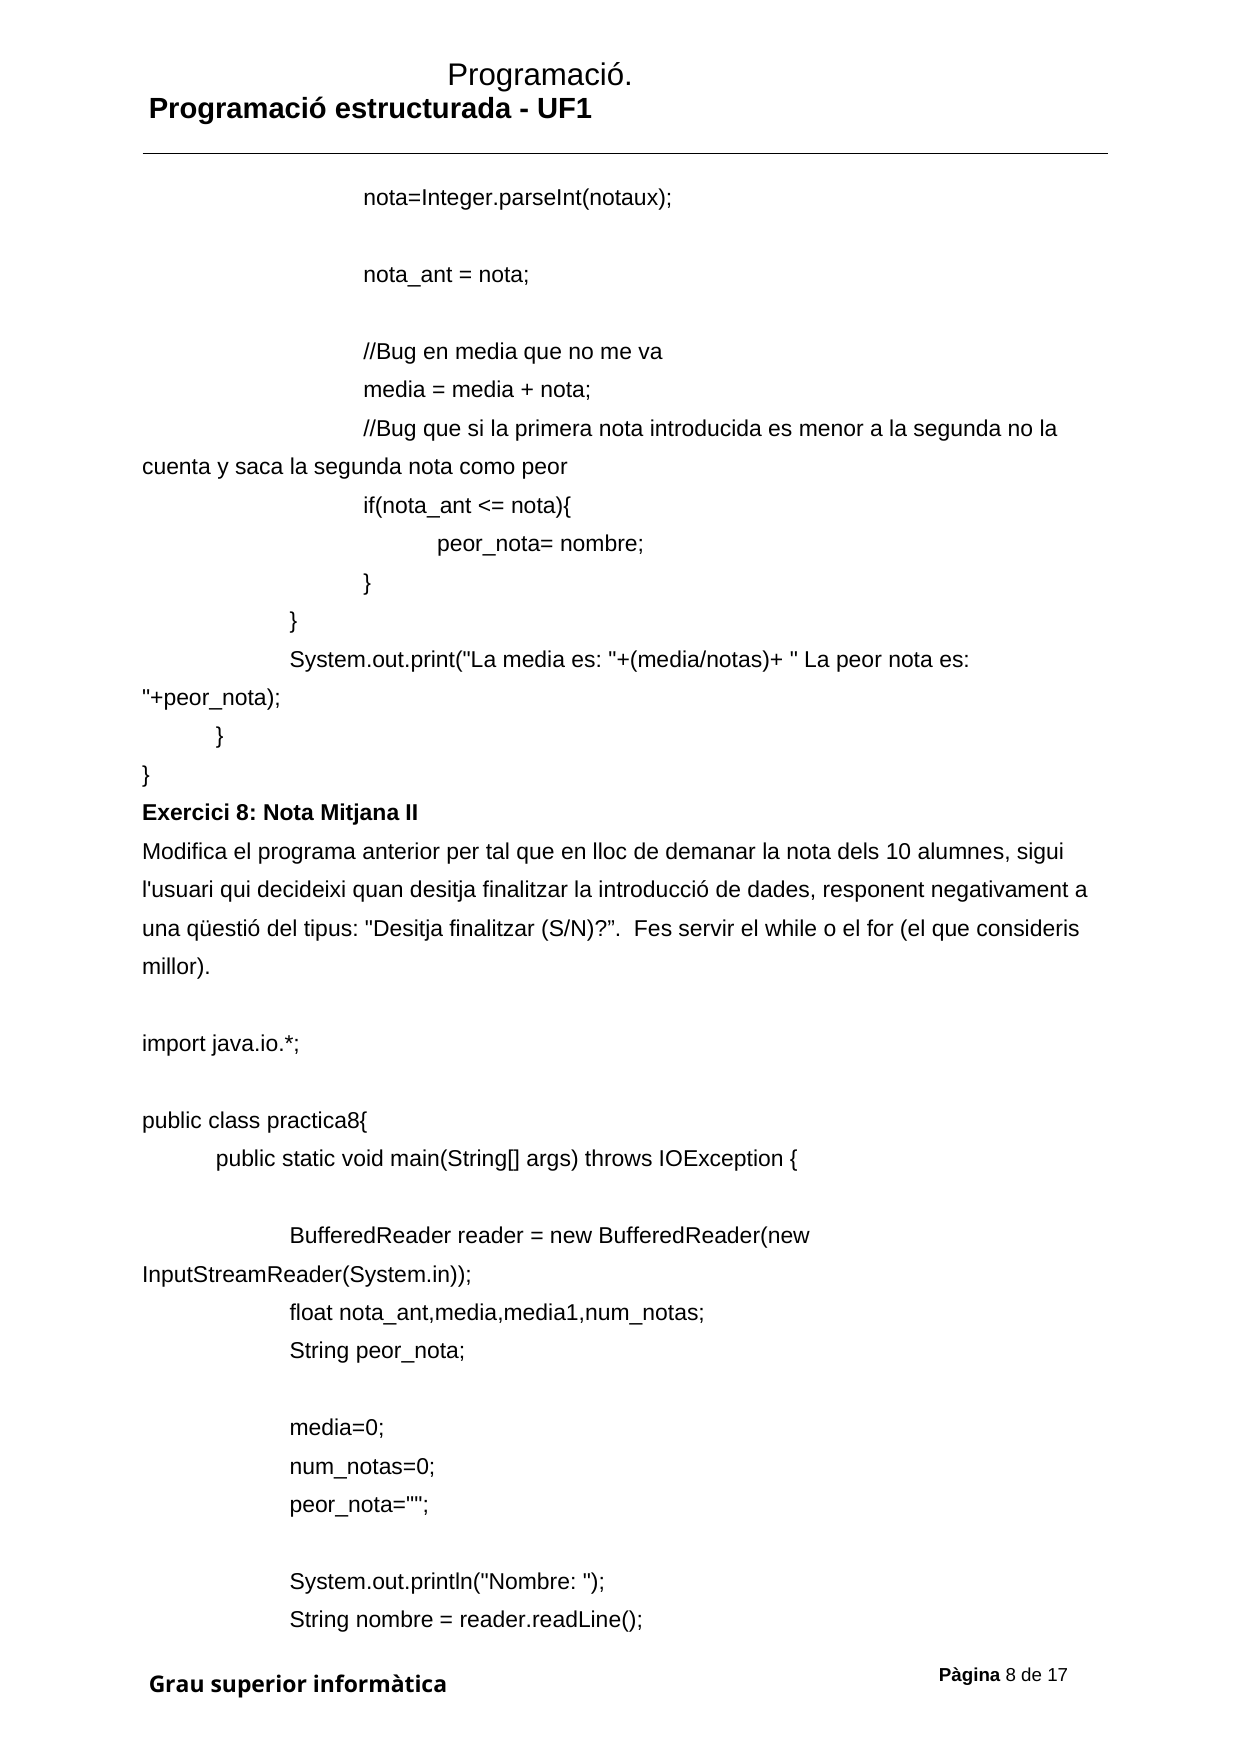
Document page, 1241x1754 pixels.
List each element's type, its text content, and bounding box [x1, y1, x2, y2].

text System.out.print("La media es: "+(media/notas)+ " La peor nota es: "+peor_nota); [142, 646, 1107, 710]
text import java.io.*; [142, 1031, 1107, 1056]
text } [142, 762, 1107, 787]
text } [142, 608, 1107, 633]
text String nombre = reader.readLine(); [142, 1607, 1107, 1633]
text float nota_ant,media,media1,num_notas; [142, 1300, 1107, 1325]
text if(nota_ant <= nota){ [142, 492, 1107, 518]
text peor_nota= nombre; [142, 531, 1107, 557]
text media=0; [142, 1415, 1107, 1441]
text BufferedReader reader = new BufferedReader(new InputStreamReader(System.in)); [142, 1223, 1107, 1287]
text peor_nota=""; [142, 1492, 1107, 1517]
text nota=Integer.parseInt(notaux); [142, 185, 1107, 211]
text //Bug que si la primera nota introducida es menor a la segunda no la cuenta y saca la segunda nota como peor [142, 416, 1107, 480]
text num_notas=0; [142, 1453, 1107, 1479]
text String peor_nota; [142, 1338, 1107, 1364]
text nota_ant = nota; [142, 262, 1107, 287]
text public class practica8{ [142, 1107, 1107, 1133]
text Modifica el programa anterior per tal que en lloc de demanar la nota dels 10 alumnes, sigui l'usuari qui decideixi quan desitja finalitzar la introducció de dades, responent negativament a una qüestió del tipus: "Desitja finalitzar (S/N)?”. Fes servir el while o el for (el que consideris millor). [142, 838, 1107, 979]
text media = media + nota; [142, 377, 1107, 403]
text //Bug en media que no me va [142, 339, 1107, 364]
text System.out.println("Nombre: "); [142, 1569, 1107, 1594]
text Exercici 8: Nota Mitjana II [142, 800, 1107, 826]
text } [142, 569, 1107, 595]
text public static void main(String[] args) throws IOException { [142, 1146, 1107, 1172]
text } [142, 723, 1107, 749]
